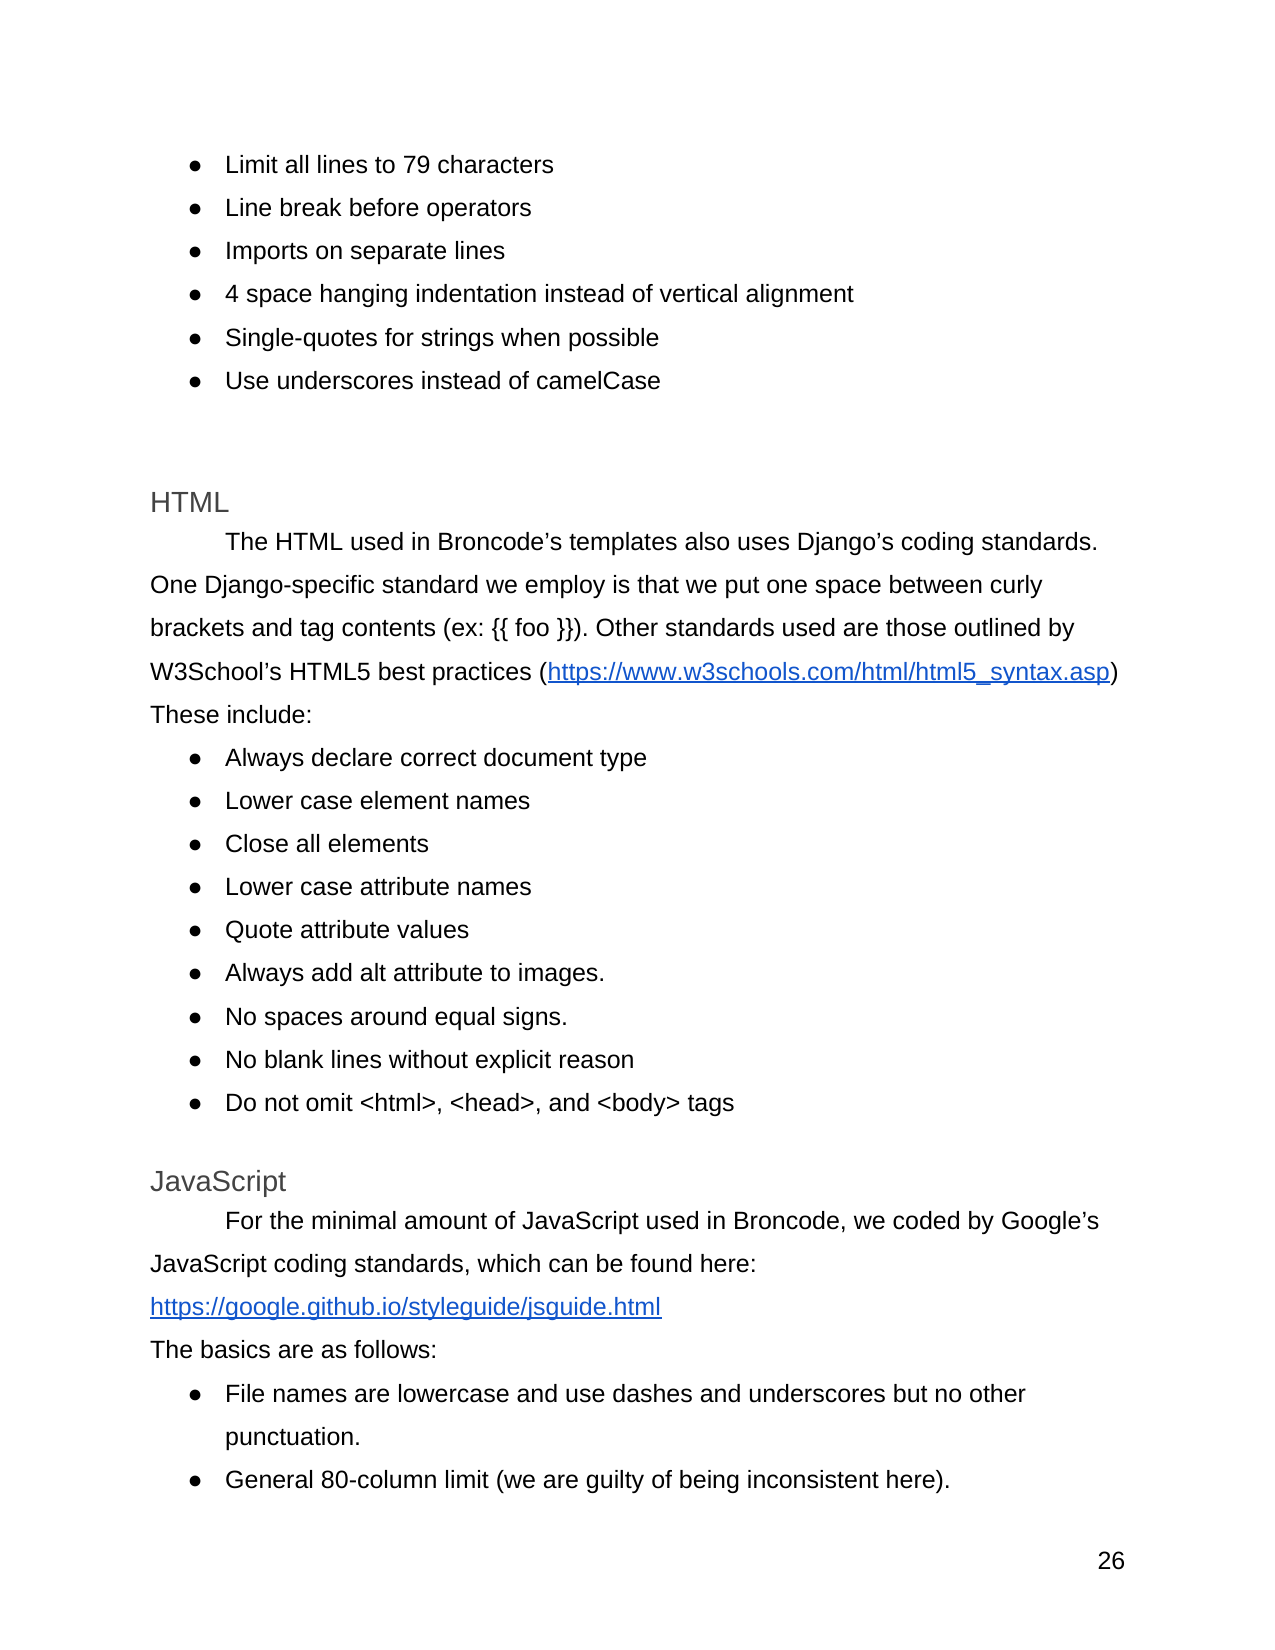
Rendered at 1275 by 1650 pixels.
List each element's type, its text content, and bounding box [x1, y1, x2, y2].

subtitle HTML [150, 485, 1125, 519]
list Use underscores instead of camelCase [187, 366, 1125, 394]
list File names are lowercase and use dashes and underscores but no other punctuation. [187, 1378, 1125, 1450]
text The basics are as follows: [150, 1335, 1125, 1364]
list Lower case element names [187, 786, 1125, 814]
list Quote attribute values [187, 915, 1125, 944]
list Line break before operators [187, 193, 1125, 222]
text One Django-specific standard we employ is that we put one space between curly brackets and tag contents (ex: {{ foo }}). Other standards used are those outlined by W3School’s HTML5 best practices (https://www.w3schools.com/html/html5_syntax.asp) [150, 570, 1125, 685]
text For the minimal amount of JavaScript used in Broncode, we coded by Google’s JavaScript coding standards, which can be found here: https://google.github.io/styleguide/jsguide.html [150, 1206, 1125, 1321]
list Limit all lines to 79 characters [187, 150, 1125, 179]
list No blank lines without explicit reason [187, 1044, 1125, 1073]
text These include: [150, 699, 1125, 728]
list Always declare correct document type [187, 743, 1125, 771]
list Single-quotes for strings when possible [187, 322, 1125, 351]
list Do not omit <html>, <head>, and <body> tags [187, 1088, 1125, 1116]
text The HTML used in Broncode’s templates also uses Django’s coding standards. [150, 527, 1125, 556]
list General 80-column limit (we are guilty of being inconsistent here). [187, 1465, 1125, 1493]
list Close all elements [187, 829, 1125, 858]
list Always add alt attribute to images. [187, 958, 1125, 987]
list No spaces around equal signs. [187, 1001, 1125, 1030]
subtitle JavaScript [150, 1164, 1125, 1198]
list Lower case attribute names [187, 872, 1125, 901]
list Imports on separate lines [187, 236, 1125, 265]
list 4 space hanging indentation instead of vertical alignment [187, 279, 1125, 308]
